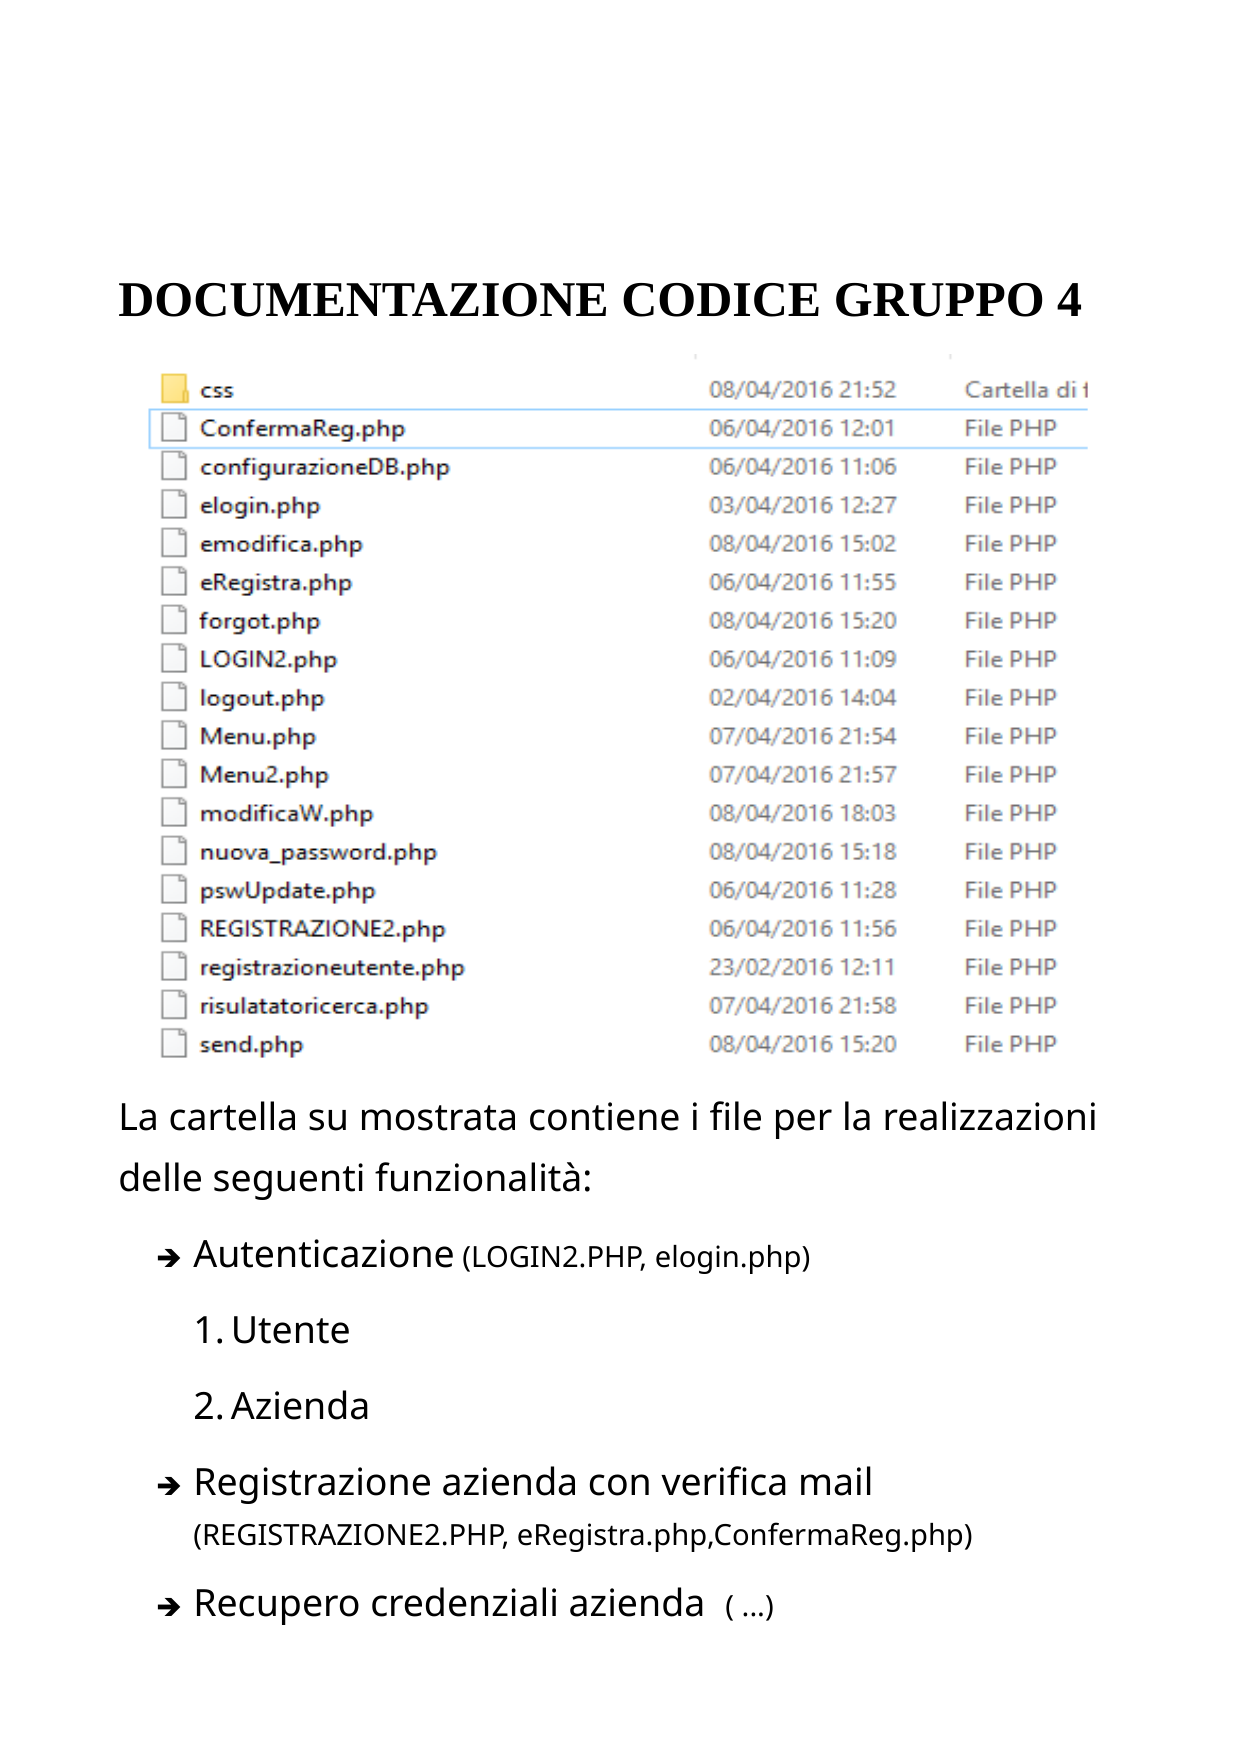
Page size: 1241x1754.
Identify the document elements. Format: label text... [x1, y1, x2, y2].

list Autenticazione (LOGIN2.PHP, elogin.php) [156, 1227, 1122, 1278]
list Recupero credenziali azienda ( ...) [156, 1576, 1122, 1627]
list Azienda [193, 1379, 1122, 1430]
text DOCUMENTAZIONE CODICE GRUPPO 4 [118, 270, 1122, 327]
text La cartella su mostrata contiene i file per la realizzazioni delle seguenti funzionalità: [118, 429, 1122, 1202]
list Utente [193, 1303, 1122, 1354]
list Registrazione azienda con verifica mail (REGISTRAZIONE2.PHP, eRegistra.php,ConfermaReg.php) [156, 1455, 1122, 1553]
